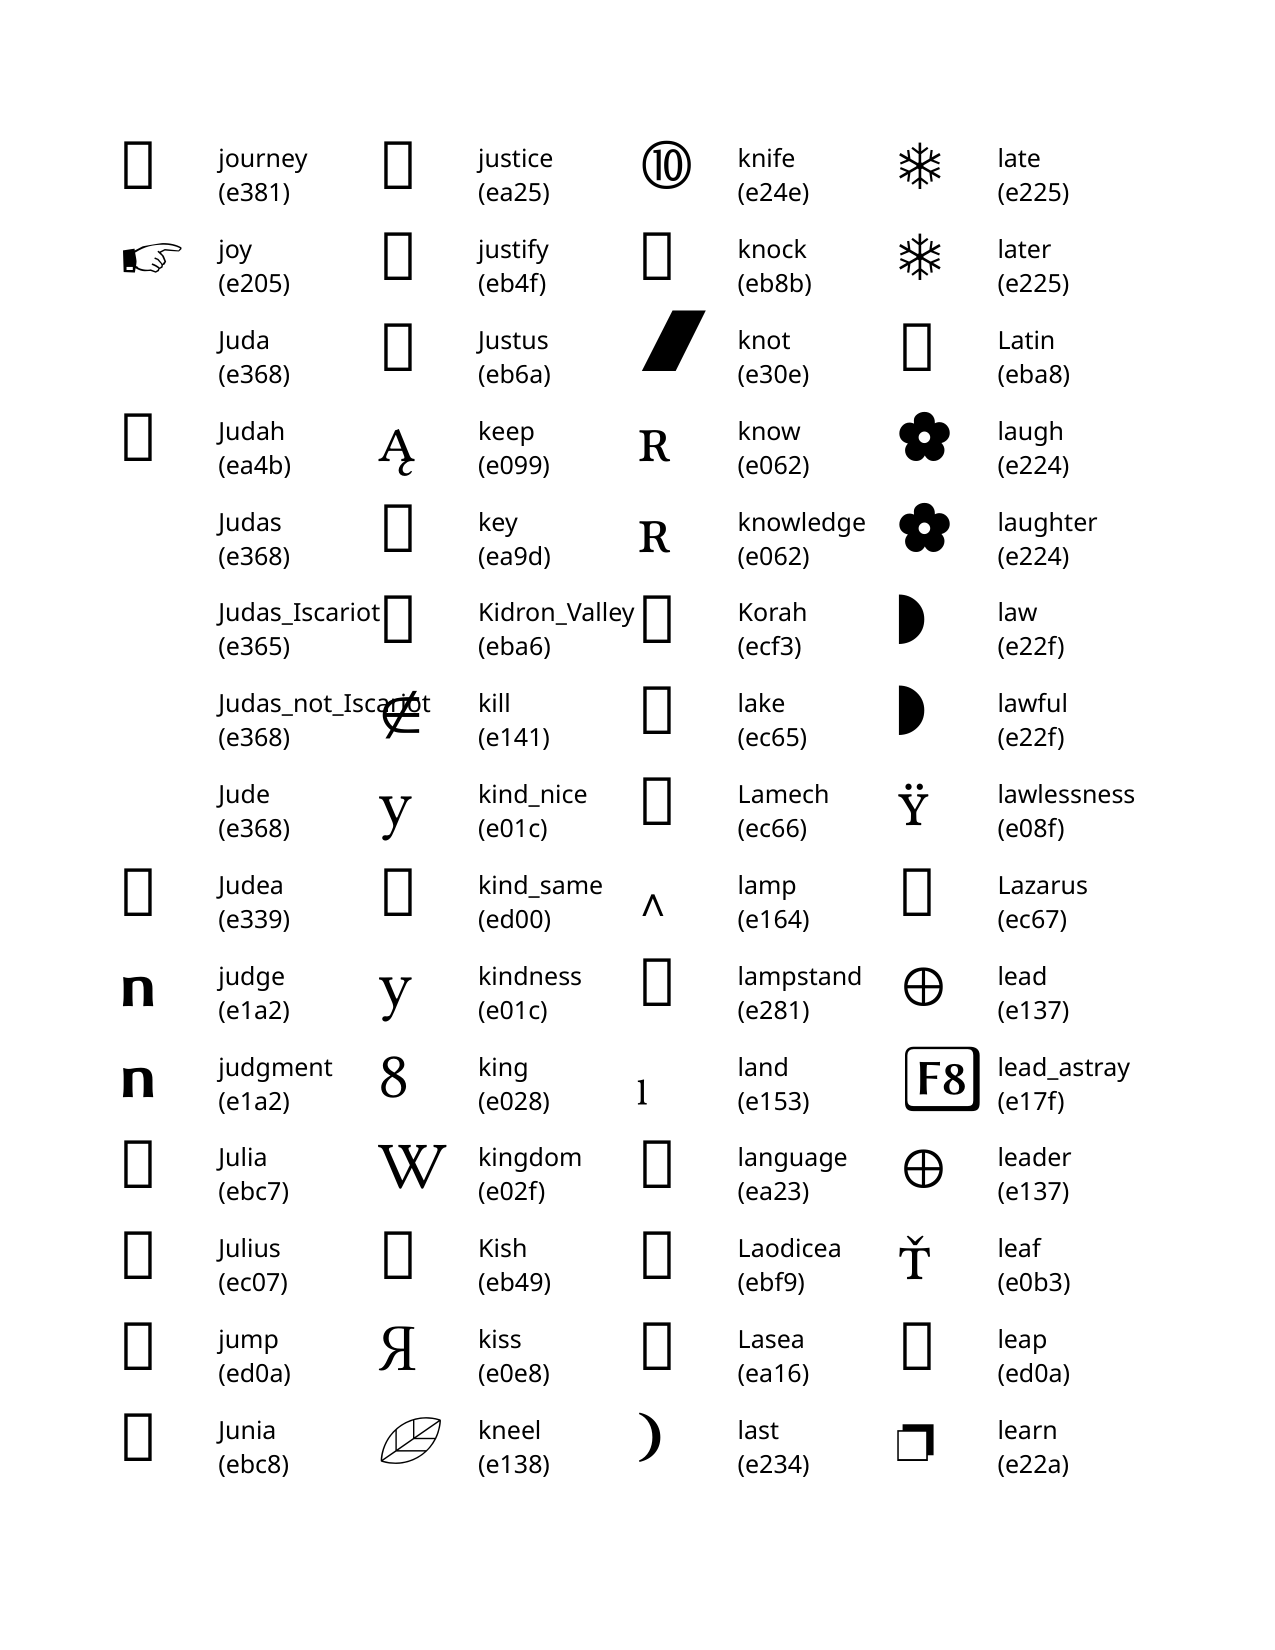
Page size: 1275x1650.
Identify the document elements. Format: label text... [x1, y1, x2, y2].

table_cell Junia (ebc8) [215, 1390, 378, 1481]
table_cell leader (e137) [994, 1117, 1275, 1208]
table_cell jump (ed0a) [215, 1299, 378, 1390]
table_cell Latin (eba8) [994, 300, 1275, 391]
table_cell key (ea9d) [475, 481, 638, 572]
table_cell  [115, 1026, 215, 1117]
table_cell Julius (ec07) [215, 1208, 378, 1299]
table_cell land (e153) [734, 1026, 897, 1117]
table_cell lamp (e164) [734, 845, 897, 936]
table_cell Kidron_Valley (eba6) [475, 572, 638, 663]
table_cell  [378, 118, 475, 209]
table_cell  [638, 1390, 734, 1481]
table_cell Juda (e368) [215, 300, 378, 391]
table_cell Korah (ecf3) [734, 572, 897, 663]
table_cell kneel (e138) [475, 1390, 638, 1481]
table_cell  [378, 1117, 475, 1208]
table_cell  [638, 300, 734, 391]
table_cell later (e225) [994, 209, 1275, 300]
table_cell lawlessness (e08f) [994, 754, 1275, 845]
table_cell Judea (e339) [215, 845, 378, 936]
table_cell  [378, 1208, 475, 1299]
table_cell  [897, 1026, 994, 1117]
table_cell Judas_Iscariot (e365) [215, 572, 378, 663]
table_cell kiss (e0e8) [475, 1299, 638, 1390]
table_cell Jude (e368) [215, 754, 378, 845]
table_cell judge (e1a2) [215, 936, 378, 1026]
table_cell Judas_not_Iscariot (e368) [215, 663, 378, 754]
table_cell joy (e205) [215, 209, 378, 300]
table_cell Kish (eb49) [475, 1208, 638, 1299]
table_cell last (e234) [734, 1390, 897, 1481]
table_cell  [115, 1299, 215, 1390]
table_cell  [378, 936, 475, 1026]
table_cell  [638, 1299, 734, 1390]
table_cell  [378, 663, 475, 754]
table_cell  [115, 118, 215, 209]
table_cell knock (eb8b) [734, 209, 897, 300]
table_cell  [378, 1026, 475, 1117]
table_cell lead (e137) [994, 936, 1275, 1026]
table_cell  [897, 118, 994, 209]
table_cell  [378, 481, 475, 572]
table_cell  [638, 391, 734, 481]
table_cell  [115, 1390, 215, 1481]
table_cell  [897, 663, 994, 754]
table_cell  [638, 754, 734, 845]
table_cell justify (eb4f) [475, 209, 638, 300]
table_cell  [115, 481, 215, 572]
table_cell lake (ec65) [734, 663, 897, 754]
table_cell  [638, 663, 734, 754]
table_cell kingdom (e02f) [475, 1117, 638, 1208]
table_cell  [897, 845, 994, 936]
table_cell Laodicea (ebf9) [734, 1208, 897, 1299]
table_cell  [897, 391, 994, 481]
table_cell Judah (ea4b) [215, 391, 378, 481]
table_cell leaf (e0b3) [994, 1208, 1275, 1299]
table_cell know (e062) [734, 391, 897, 481]
table_cell  [378, 572, 475, 663]
table_cell Lasea (ea16) [734, 1299, 897, 1390]
table_cell  [638, 572, 734, 663]
table_cell learn (e22a) [994, 1390, 1275, 1481]
table_cell kill (e141) [475, 663, 638, 754]
table_cell late (e225) [994, 118, 1275, 209]
table_cell  [897, 754, 994, 845]
table_cell  [115, 936, 215, 1026]
table_cell laugh (e224) [994, 391, 1275, 481]
table_cell kind_same (ed00) [475, 845, 638, 936]
table_cell  [897, 1299, 994, 1390]
table_cell  [897, 1208, 994, 1299]
table_cell  [115, 300, 215, 391]
table_cell  [115, 1117, 215, 1208]
table_cell Judas (e368) [215, 481, 378, 572]
table_cell lead_astray (e17f) [994, 1026, 1275, 1117]
table_cell  [638, 481, 734, 572]
table_cell  [638, 936, 734, 1026]
table_cell  [115, 1208, 215, 1299]
table_cell knife (e24e) [734, 118, 897, 209]
table_cell  [115, 754, 215, 845]
table_cell lawful (e22f) [994, 663, 1275, 754]
table_cell  [378, 391, 475, 481]
table_cell kindness (e01c) [475, 936, 638, 1026]
table_cell  [378, 300, 475, 391]
table_cell journey (e381) [215, 118, 378, 209]
table_cell kind_nice (e01c) [475, 754, 638, 845]
table_cell  [638, 118, 734, 209]
table_cell  [378, 845, 475, 936]
table_cell  [378, 1299, 475, 1390]
table_cell  [638, 845, 734, 936]
table_cell Lamech (ec66) [734, 754, 897, 845]
table_cell language (ea23) [734, 1117, 897, 1208]
table_cell king (e028) [475, 1026, 638, 1117]
table_cell keep (e099) [475, 391, 638, 481]
table_cell  [638, 1026, 734, 1117]
table_cell judgment (e1a2) [215, 1026, 378, 1117]
table_cell  [638, 1208, 734, 1299]
table_cell Julia (ebc7) [215, 1117, 378, 1208]
table_cell  [638, 1117, 734, 1208]
table_cell  [378, 754, 475, 845]
table_cell  [638, 209, 734, 300]
table_cell knot (e30e) [734, 300, 897, 391]
table_cell  [378, 209, 475, 300]
table_cell leap (ed0a) [994, 1299, 1275, 1390]
table_cell  [897, 300, 994, 391]
table_cell Justus (eb6a) [475, 300, 638, 391]
table_cell Lazarus (ec67) [994, 845, 1275, 936]
table_cell  [897, 1390, 994, 1481]
table_cell  [897, 936, 994, 1026]
table_cell lampstand (e281) [734, 936, 897, 1026]
table_cell  [115, 663, 215, 754]
table_cell  [897, 572, 994, 663]
table_cell  [115, 209, 215, 300]
table_cell  [115, 572, 215, 663]
table_cell  [897, 209, 994, 300]
table_cell justice (ea25) [475, 118, 638, 209]
table_cell  [897, 481, 994, 572]
table_cell  [115, 845, 215, 936]
table_cell law (e22f) [994, 572, 1275, 663]
table_cell laughter (e224) [994, 481, 1275, 572]
table_cell  [115, 391, 215, 481]
table_cell  [897, 1117, 994, 1208]
table_cell knowledge (e062) [734, 481, 897, 572]
table_cell  [378, 1390, 475, 1481]
